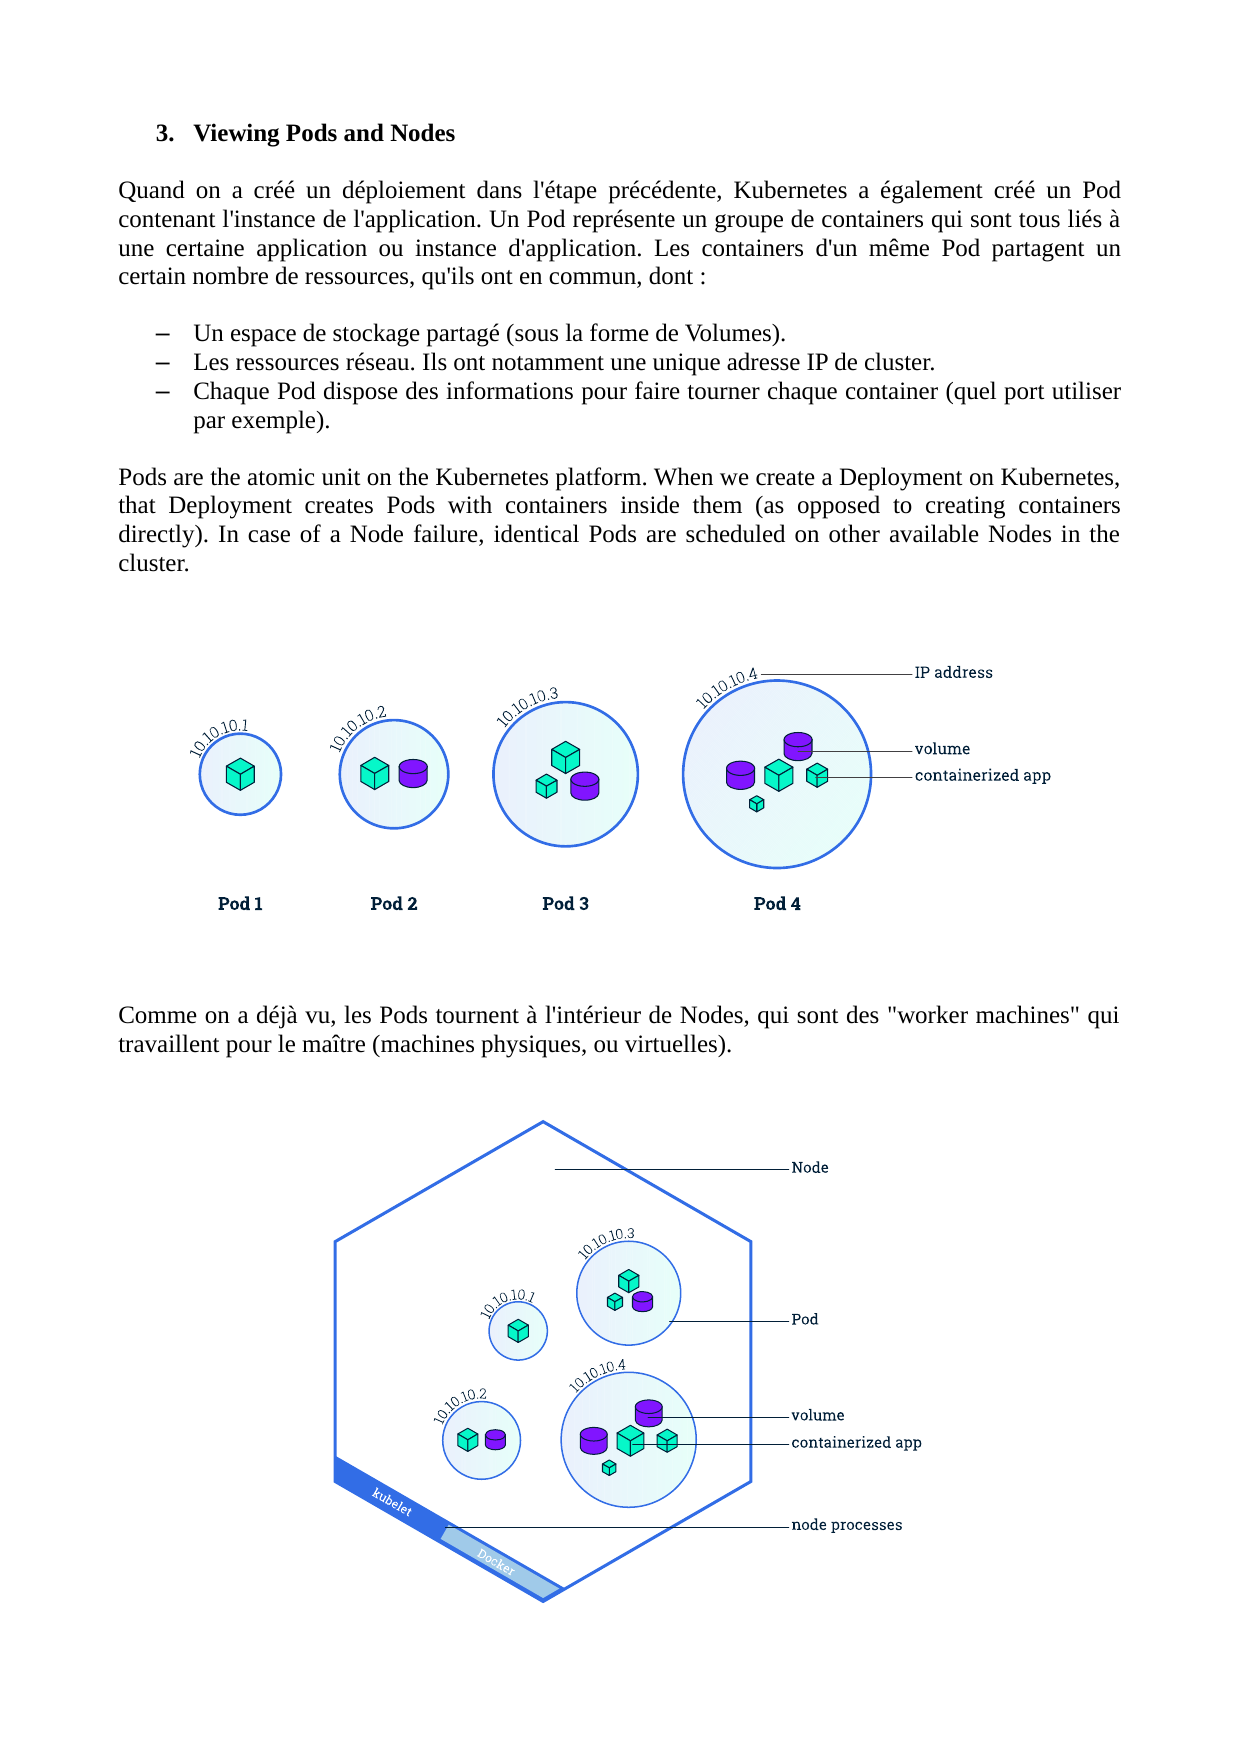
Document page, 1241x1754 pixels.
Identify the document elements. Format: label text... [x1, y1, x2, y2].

text Comme on a déjà vu, les Pods tournent à l'intérieur de Nodes, qui sont des "worker machines" qui travaillent pour le maître (machines physiques, ou virtuelles). [118, 1001, 1122, 1058]
list Viewing Pods and Nodes [156, 118, 1122, 147]
list Chaque Pod dispose des informations pour faire tourner chaque container (quel port utiliser par exemple). [156, 376, 1122, 433]
text Quand on a créé un déploiement dans l'étape précédente, Kubernetes a également créé un Pod contenant l'instance de l'application. Un Pod représente un groupe de containers qui sont tous liés à une certaine application ou instance d'application. Les containers d'un même Pod partagent un certain nombre de ressources, qu'ils ont en commun, dont : [118, 175, 1122, 290]
text Pods are the atomic unit on the Kubernetes platform. When we create a Deployment on Kubernetes, that Deployment creates Pods with containers inside them (as opposed to creating containers directly). In case of a Node failure, identical Pods are scheduled on other available Nodes in the cluster. [118, 462, 1122, 577]
list Les ressources réseau. Ils ont notamment une unique adresse IP de cluster. [156, 347, 1122, 376]
list Un espace de stockage partagé (sous la forme de Volumes). [156, 318, 1122, 347]
